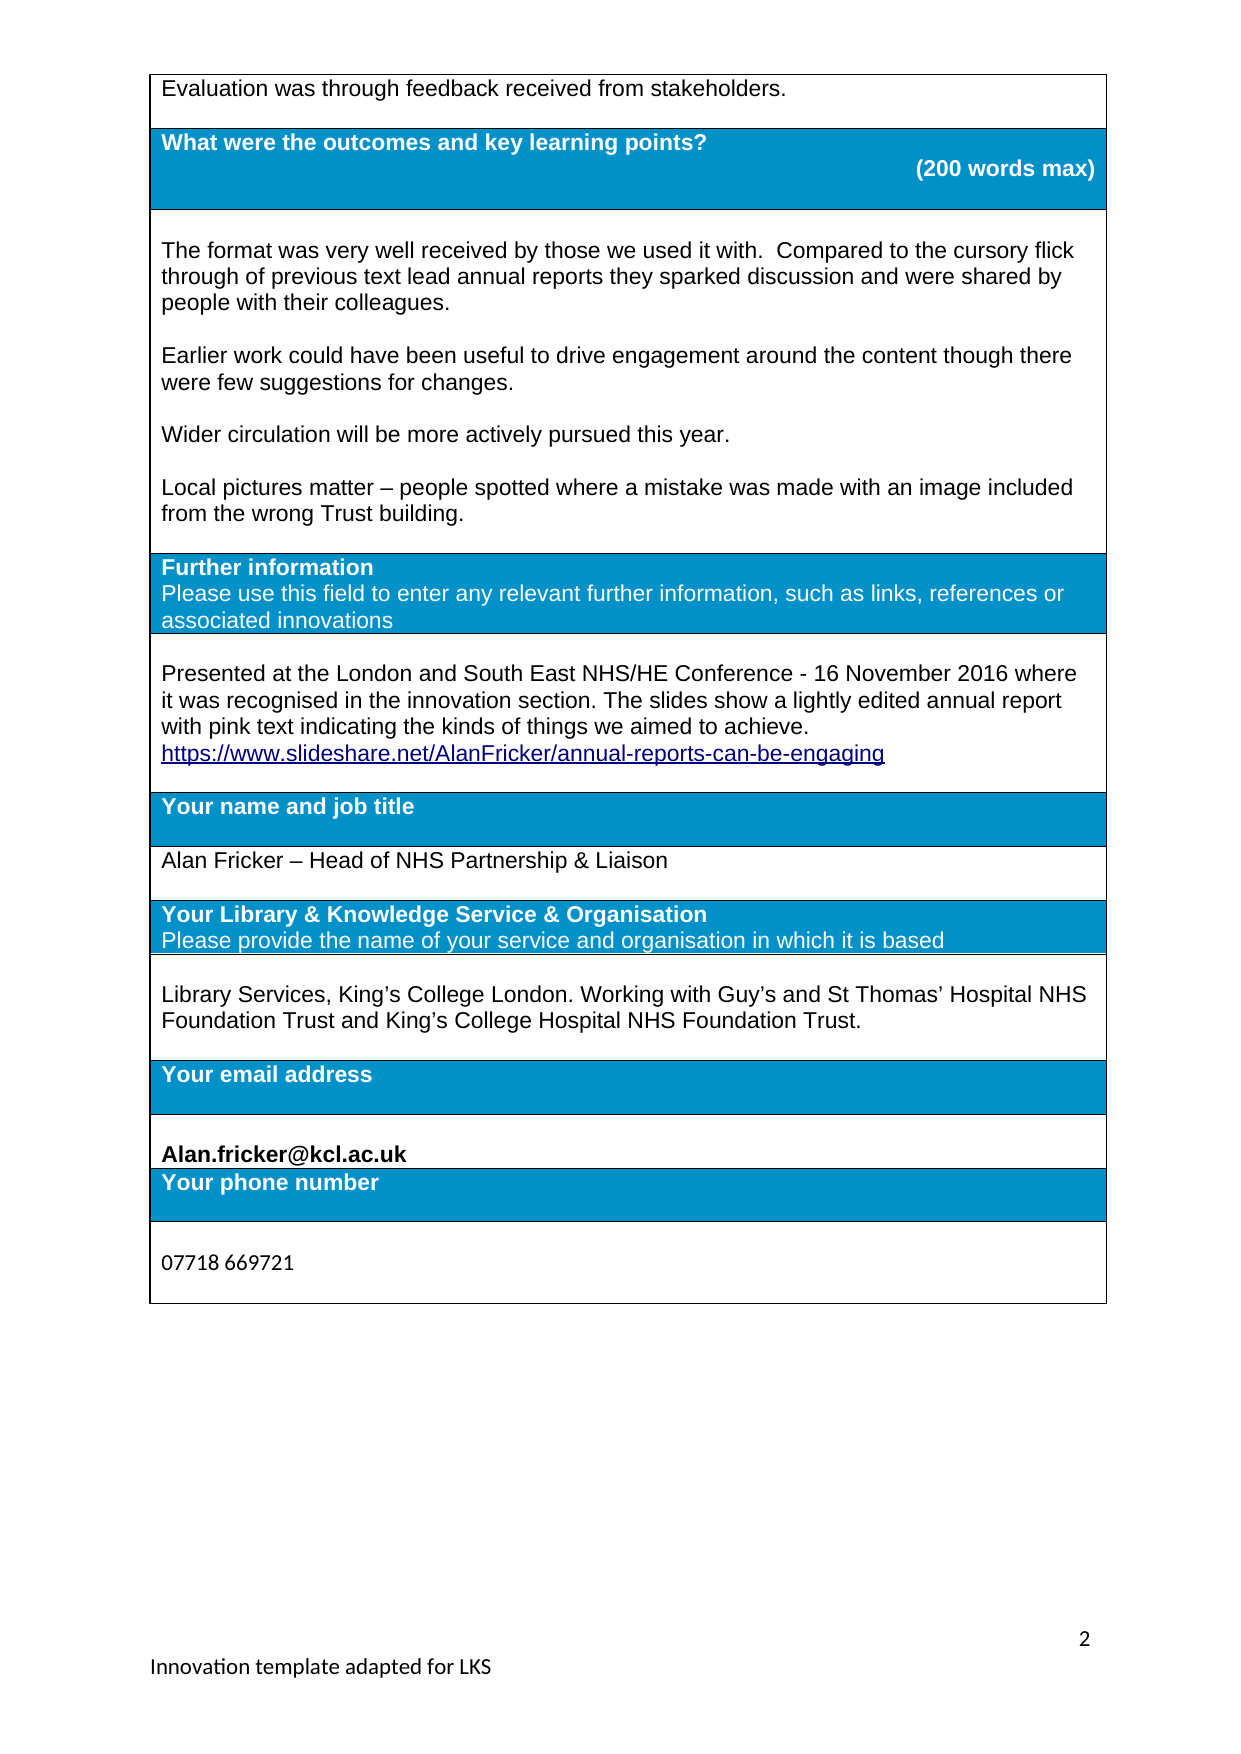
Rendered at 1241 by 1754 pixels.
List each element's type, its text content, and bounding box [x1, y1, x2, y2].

table_cell Your phone number [151, 1169, 1106, 1221]
table_cell The format was very well received by those we used it with. Compared to the cursory flick through of previous text lead annual reports they sparked discussion and were shared by people with their colleagues. Earlier work could have been useful to drive engagement around the content though there were few suggestions for changes. Wider circulation will be more actively pursued this year. Local pictures matter – people spotted where a mistake was made with an image included from the wrong Trust building. [151, 210, 1106, 553]
table_cell Your email address [151, 1061, 1106, 1114]
table_cell Further information Please use this field to enter any relevant further information, such as links, references or associated innovations [151, 554, 1106, 633]
table_cell Your Library & Knowledge Service & Organisation Please provide the name of your service and organisation in which it is based [151, 901, 1106, 953]
table_cell 07718 669721 xxxxxxxxxxxxxxxxxxxxxxxxxxxxxxxxxxxxxxxxxx [151, 1222, 1106, 1303]
table_cell Library Services, King’s College London. Working with Guy’s and St Thomas’ Hospital NHS Foundation Trust and King’s College Hospital NHS Foundation Trust. [151, 955, 1106, 1060]
table_cell Evaluation was through feedback received from stakeholders. [151, 75, 1106, 127]
table_cell Alan Fricker – Head of NHS Partnership & Liaison location within HEE [151, 847, 1106, 900]
table_cell What were the outcomes and key learning points? (200 words max) [151, 129, 1106, 209]
table_cell Presented at the London and South East NHS/HE Conference - 16 November 2016 where it was recognised in the innovation section. The slides show a lightly edited annual report with pink text indicating the kinds of things we aimed to achieve. https://www.slideshare.net/AlanFricker/annual-reports-can-be-engaging [151, 634, 1106, 792]
table_cell Your name and job title [151, 793, 1106, 846]
table_cell Alan.fricker@kcl.ac.uk [151, 1115, 1106, 1167]
